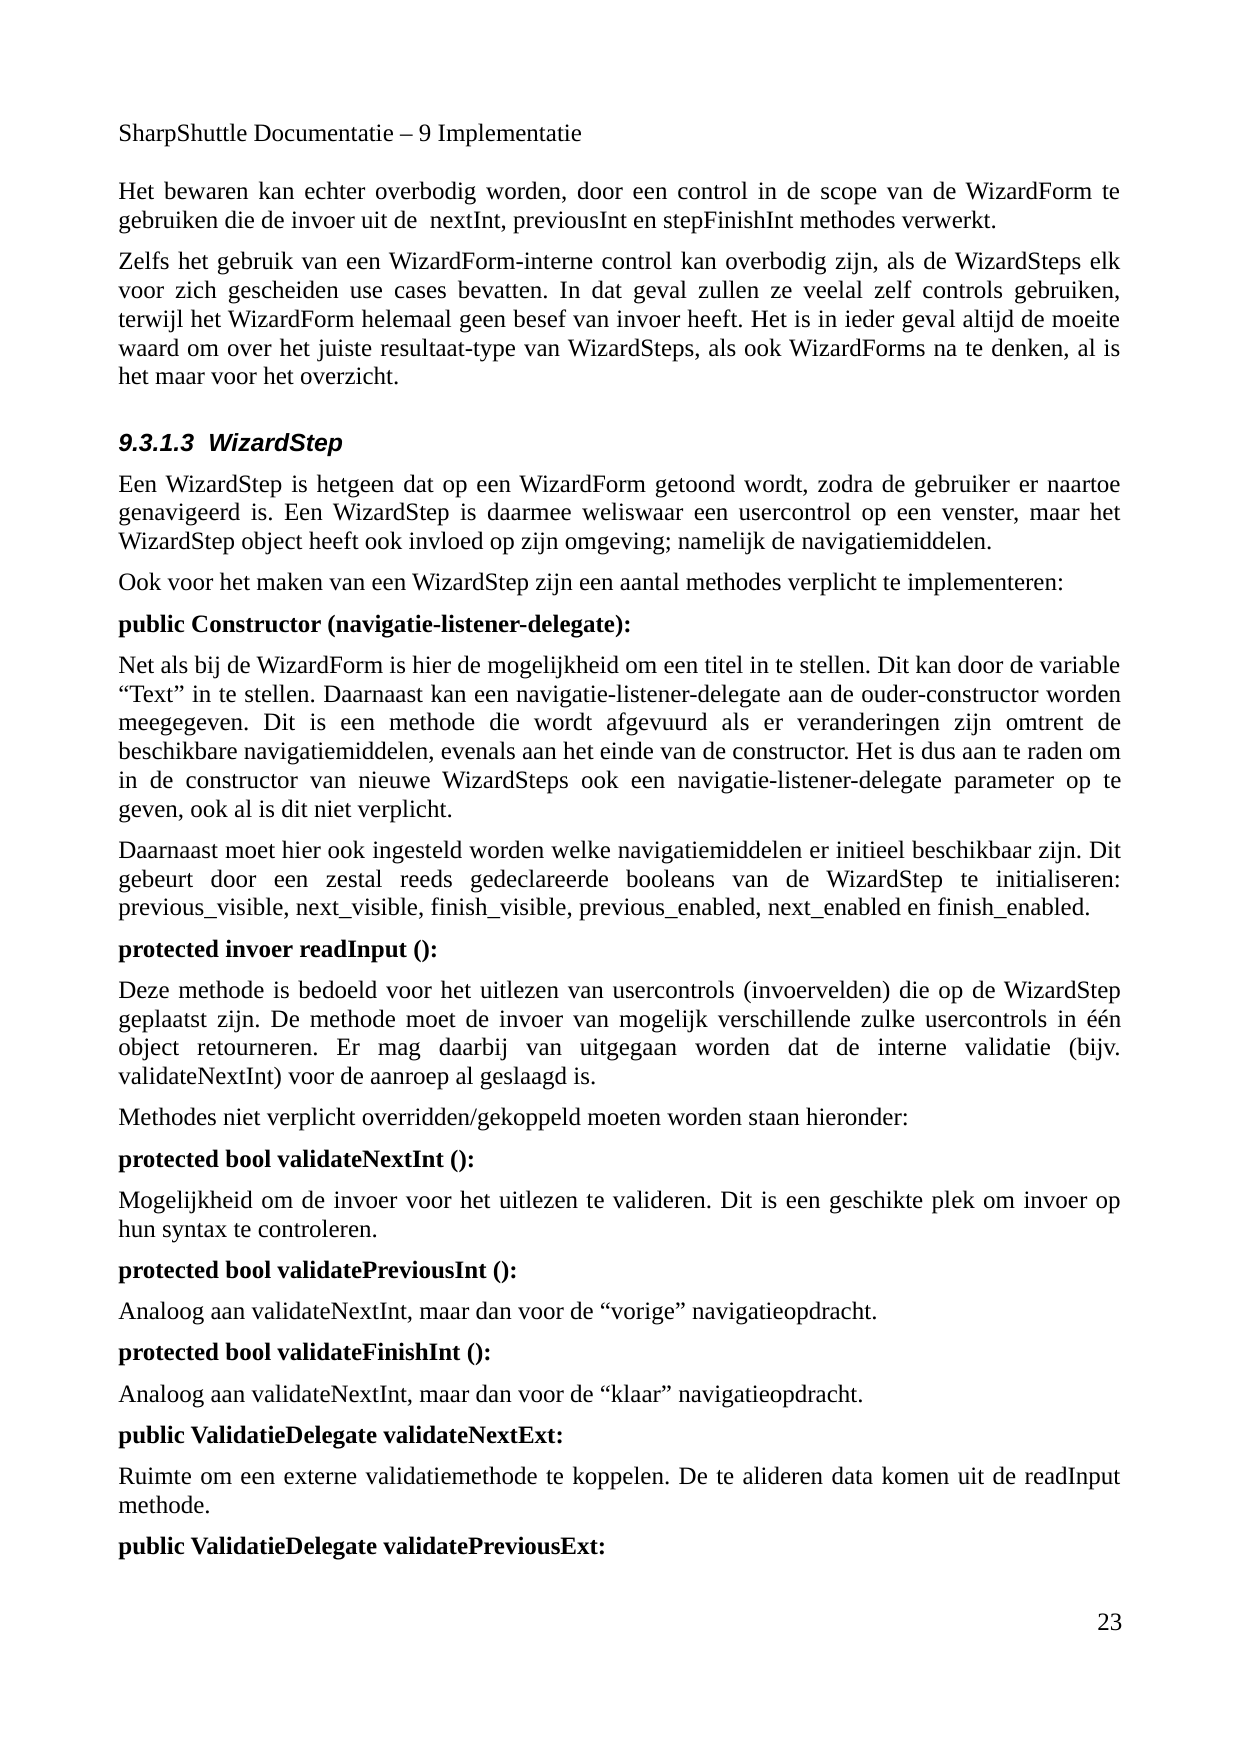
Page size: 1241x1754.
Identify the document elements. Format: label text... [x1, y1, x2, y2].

text public ValidatieDelegate validateNextExt: [118, 1420, 1122, 1449]
text Ook voor het maken van een WizardStep zijn een aantal methodes verplicht te implementeren: [118, 567, 1122, 596]
text protected invoer readInput (): [118, 934, 1122, 962]
subtitle WizardStep [118, 428, 1122, 456]
text Net als bij de WizardForm is hier de mogelijkheid om een titel in te stellen. Dit kan door de variable “Text” in te stellen. Daarnaast kan een navigatie-listener-delegate aan de ouder-constructor worden meegegeven. Dit is een methode die wordt afgevuurd als er veranderingen zijn omtrent de beschikbare navigatiemiddelen, evenals aan het einde van de constructor. Het is dus aan te raden om in de constructor van nieuwe WizardSteps ook een navigatie-listener-delegate parameter op te geven, ook al is dit niet verplicht. [118, 650, 1122, 822]
text Analoog aan validateNextInt, maar dan voor de “klaar” navigatieopdracht. [118, 1379, 1122, 1407]
text Daarnaast moet hier ook ingesteld worden welke navigatiemiddelen er initieel beschikbaar zijn. Dit gebeurt door een zestal reeds gedeclareerde booleans van de WizardStep te initialiseren: previous_visible, next_visible, finish_visible, previous_enabled, next_enabled en finish_enabled. [118, 835, 1122, 921]
text Een WizardStep is hetgeen dat op een WizardForm getoond wordt, zodra de gebruiker er naartoe genavigeerd is. Een WizardStep is daarmee weliswaar een usercontrol op een venster, maar het WizardStep object heeft ook invloed op zijn omgeving; namelijk de navigatiemiddelen. [118, 469, 1122, 555]
text Zelfs het gebruik van een WizardForm-interne control kan overbodig zijn, als de WizardSteps elk voor zich gescheiden use cases bevatten. In dat geval zullen ze veelal zelf controls gebruiken, terwijl het WizardForm helemaal geen besef van invoer heeft. Het is in ieder geval altijd de moeite waard om over het juiste resultaat-type van WizardSteps, als ook WizardForms na te denken, al is het maar voor het overzicht. [118, 246, 1122, 390]
text Analoog aan validateNextInt, maar dan voor de “vorige” navigatieopdracht. [118, 1296, 1122, 1325]
text public ValidatieDelegate validatePreviousExt: [118, 1531, 1122, 1560]
text protected bool validateFinishInt (): [118, 1337, 1122, 1366]
text Het bewaren kan echter overbodig worden, door een control in de scope van de WizardForm te gebruiken die de invoer uit de nextInt, previousInt en stepFinishInt methodes verwerkt. [118, 176, 1122, 234]
text Deze methode is bedoeld voor het uitlezen van usercontrols (invoervelden) die op de WizardStep geplaatst zijn. De methode moet de invoer van mogelijk verschillende zulke usercontrols in één object retourneren. Er mag daarbij van uitgegaan worden dat de interne validatie (bijv. validateNextInt) voor de aanroep al geslaagd is. [118, 975, 1122, 1090]
text Methodes niet verplicht overridden/gekoppeld moeten worden staan hieronder: [118, 1102, 1122, 1131]
text protected bool validateNextInt (): [118, 1144, 1122, 1172]
text Ruimte om een externe validatiemethode te koppelen. De te alideren data komen uit de readInput methode. [118, 1461, 1122, 1519]
text Mogelijkheid om de invoer voor het uitlezen te valideren. Dit is een geschikte plek om invoer op hun syntax te controleren. [118, 1185, 1122, 1242]
text protected bool validatePreviousInt (): [118, 1255, 1122, 1284]
text public Constructor (navigatie-listener-delegate): [118, 609, 1122, 637]
